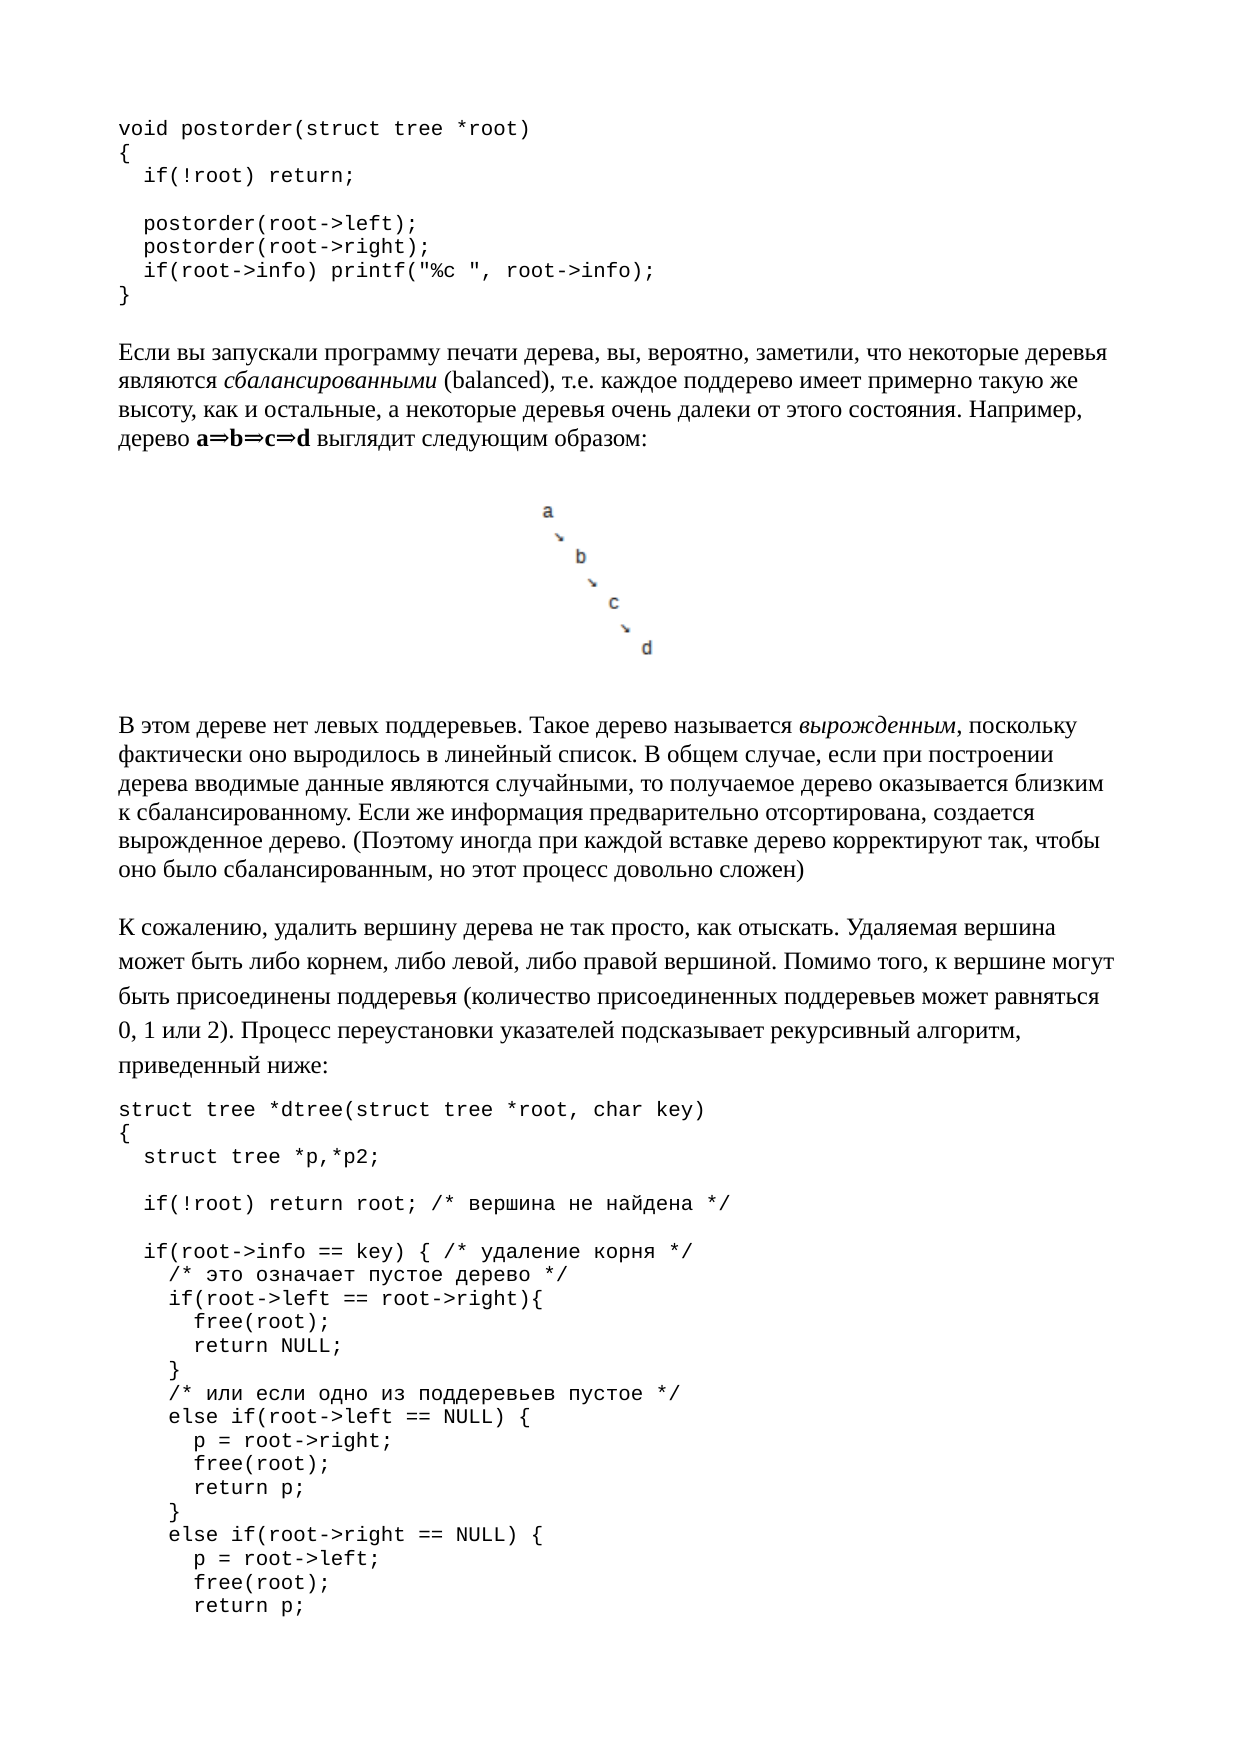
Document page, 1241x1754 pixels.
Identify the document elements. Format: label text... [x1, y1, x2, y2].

text /* это означает пустое дерево */ [118, 1264, 1122, 1288]
text К сожалению, удалить вершину дерева не так просто, как отыскать. Удаляемая вершина может быть либо корнем, либо левой, либо правой вершиной. Помимо того, к вершине могут быть присоединены поддеревья (количество присоединенных поддеревьев может равняться 0, 1 или 2). Процесс переустановки указателей подсказывает рекурсивный алгоритм, приведенный ниже: [118, 912, 1122, 1078]
picture [530, 480, 710, 672]
text /* или если одно из поддеревьев пустое */ [118, 1382, 1122, 1406]
text return p; [118, 1595, 1122, 1619]
text В этом дереве нет левых поддеревьев. Такое дерево называется вырожденным, поскольку фактически оно выродилось в линейный список. В общем случае, если при построении дерева вводимые данные являются случайными, то получаемое дерево оказывается близким к сбалансированному. Если же информация предварительно отсортирована, создается вырожденное дерево. (Поэтому иногда при каждой вставке дерево корректируют так, чтобы оно было сбалансированным, но этот процесс довольно сложен) [118, 711, 1122, 883]
text free(root); [118, 1312, 1122, 1335]
text { [118, 142, 1122, 165]
text struct tree *p,*p2; [118, 1146, 1122, 1170]
text { [118, 1122, 1122, 1146]
text if(!root) return; [118, 165, 1122, 189]
text postorder(root->left); [118, 213, 1122, 236]
text } [118, 284, 1122, 307]
text if(root->info) printf("%c ", root->info); [118, 260, 1122, 284]
text free(root); [118, 1453, 1122, 1477]
text free(root); [118, 1572, 1122, 1595]
text if(root->left == root->right){ [118, 1288, 1122, 1312]
text } [118, 1359, 1122, 1382]
text p = root->right; [118, 1430, 1122, 1453]
text return p; [118, 1477, 1122, 1501]
text Если вы запускали программу печати дерева, вы, вероятно, заметили, что некоторые деревья являются сбалансированными (balanced), т.е. каждое поддерево имеет примерно такую же высоту, как и остальные, а некоторые деревья очень далеки от этого состояния. Например, дерево a⇒b⇒c⇒d выглядит следующим образом: [118, 337, 1122, 452]
text struct tree *dtree(struct tree *root, char key) [118, 1099, 1122, 1122]
text p = root->left; [118, 1548, 1122, 1572]
text void postorder(struct tree *root) [118, 118, 1122, 142]
text if(root->info == key) { /* удаление корня */ [118, 1241, 1122, 1264]
text else if(root->right == NULL) { [118, 1524, 1122, 1548]
text return NULL; [118, 1335, 1122, 1359]
text if(!root) return root; /* вершина не найдена */ [118, 1193, 1122, 1217]
text } [118, 1501, 1122, 1524]
text postorder(root->right); [118, 236, 1122, 260]
text else if(root->left == NULL) { [118, 1406, 1122, 1430]
